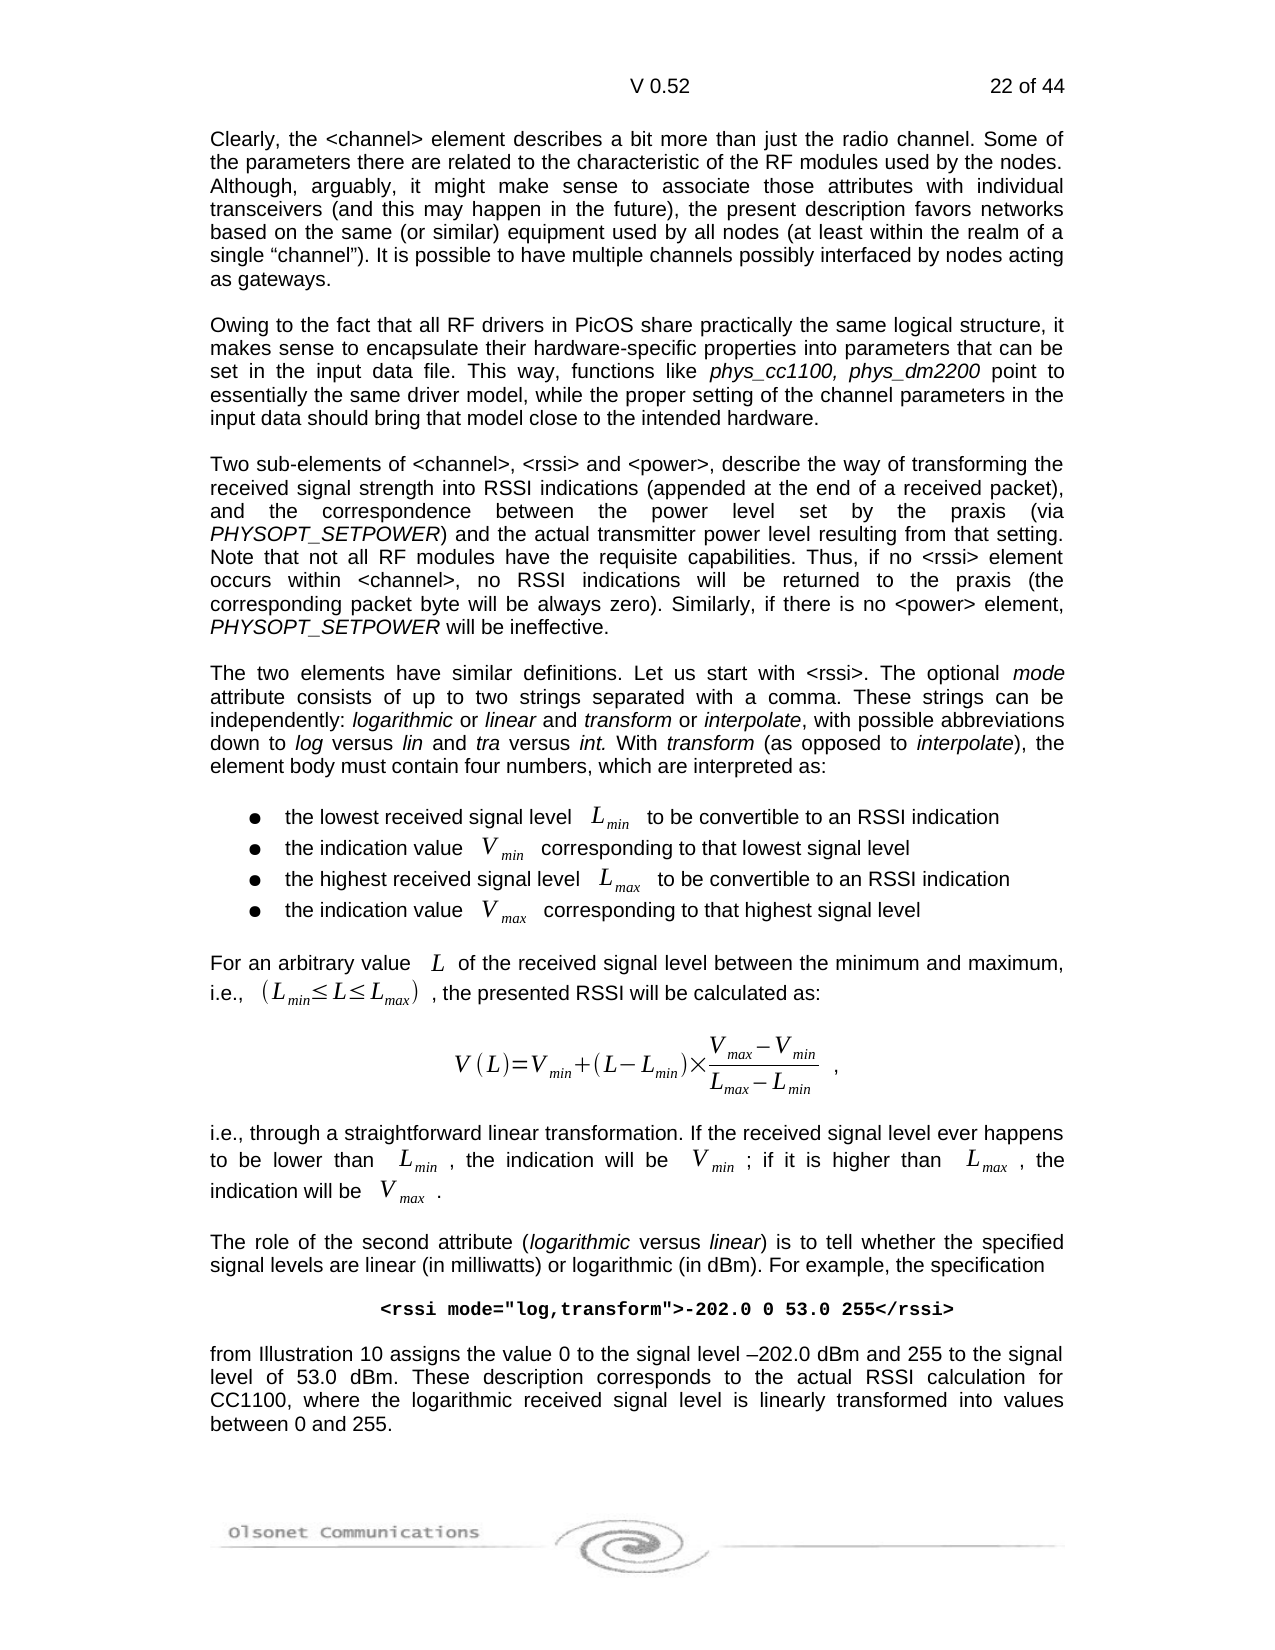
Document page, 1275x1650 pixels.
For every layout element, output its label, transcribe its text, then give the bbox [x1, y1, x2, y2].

text The two elements have similar definitions. Let us start with <rssi>. The optional mode attribute consists of up to two strings separated with a comma. These strings can be independently: logarithmic or linear and transform or interpolate, with possible abbreviations down to log versus lin and tra versus int. With transform (as opposed to interpolate), the element body must contain four numbers, which are interpreted as: [210, 662, 1065, 778]
list the indication value corresponding to that lowest signal level [247, 833, 1065, 864]
text <rssi mode="log,transform">-202.0 0 53.0 255</rssi> [269, 1300, 1065, 1321]
text Owing to the fact that all RF drivers in PicOS share practically the same logical structure, it makes sense to encapsulate their hardware-specific properties into parameters that can be set in the input data file. This way, functions like phys_cc1100, phys_dm2200 point to essentially the same driver model, while the proper setting of the channel parameters in the input data should bring that model close to the intended hardware. [210, 313, 1065, 430]
text Two sub-elements of <channel>, <rssi> and <power>, describe the way of transforming the received signal strength into RSSI indications (appended at the end of a received packet), and the correspondence between the power level set by the praxis (via PHYSOPT_SETPOWER) and the actual transmitter power level resulting from that setting. Note that not all RF modules have the requisite capabilities. Thus, if no <rssi> element occurs within <channel>, no RSSI indications will be returned to the praxis (the corresponding packet byte will be always zero). Similarly, if there is no <power> element, PHYSOPT_SETPOWER will be ineffective. [210, 453, 1065, 639]
list the highest received signal level to be convertible to an RSSI indication [247, 864, 1065, 895]
text For an arbitrary value of the received signal level between the minimum and maximum, i.e., , the presented RSSI will be calculated as: [210, 949, 1065, 1008]
text , [210, 1032, 1065, 1098]
text i.e., through a straightforward linear transformation. If the received signal level ever happens to be lower than , the indication will be ; if it is higher than , the indication will be . [210, 1121, 1065, 1207]
text The role of the second attribute (logarithmic versus linear) is to tell whether the specified signal levels are linear (in milliwatts) or logarithmic (in dBm). For example, the specification [210, 1230, 1065, 1277]
text Clearly, the <channel> element describes a bit more than just the radio channel. Some of the parameters there are related to the characteristic of the RF modules used by the nodes. Although, arguably, it might make sense to associate those attributes with individual transceivers (and this may happen in the future), the present description favors networks based on the same (or similar) equipment used by all nodes (at least within the realm of a single “channel”). It is possible to have multiple channels possibly interfaced by nodes acting as gateways. [210, 128, 1065, 290]
text from Illustration 10 assigns the value 0 to the signal level –202.0 dBm and 255 to the signal level of 53.0 dBm. These description corresponds to the actual RSSI calculation for CC1100, where the logarithmic received signal level is linearly transformed into values between 0 and 255. [210, 1342, 1065, 1435]
list the lowest received signal level to be convertible to an RSSI indication [247, 801, 1065, 833]
picture [210, 1504, 1065, 1596]
list the indication value corresponding to that highest signal level [247, 895, 1065, 926]
